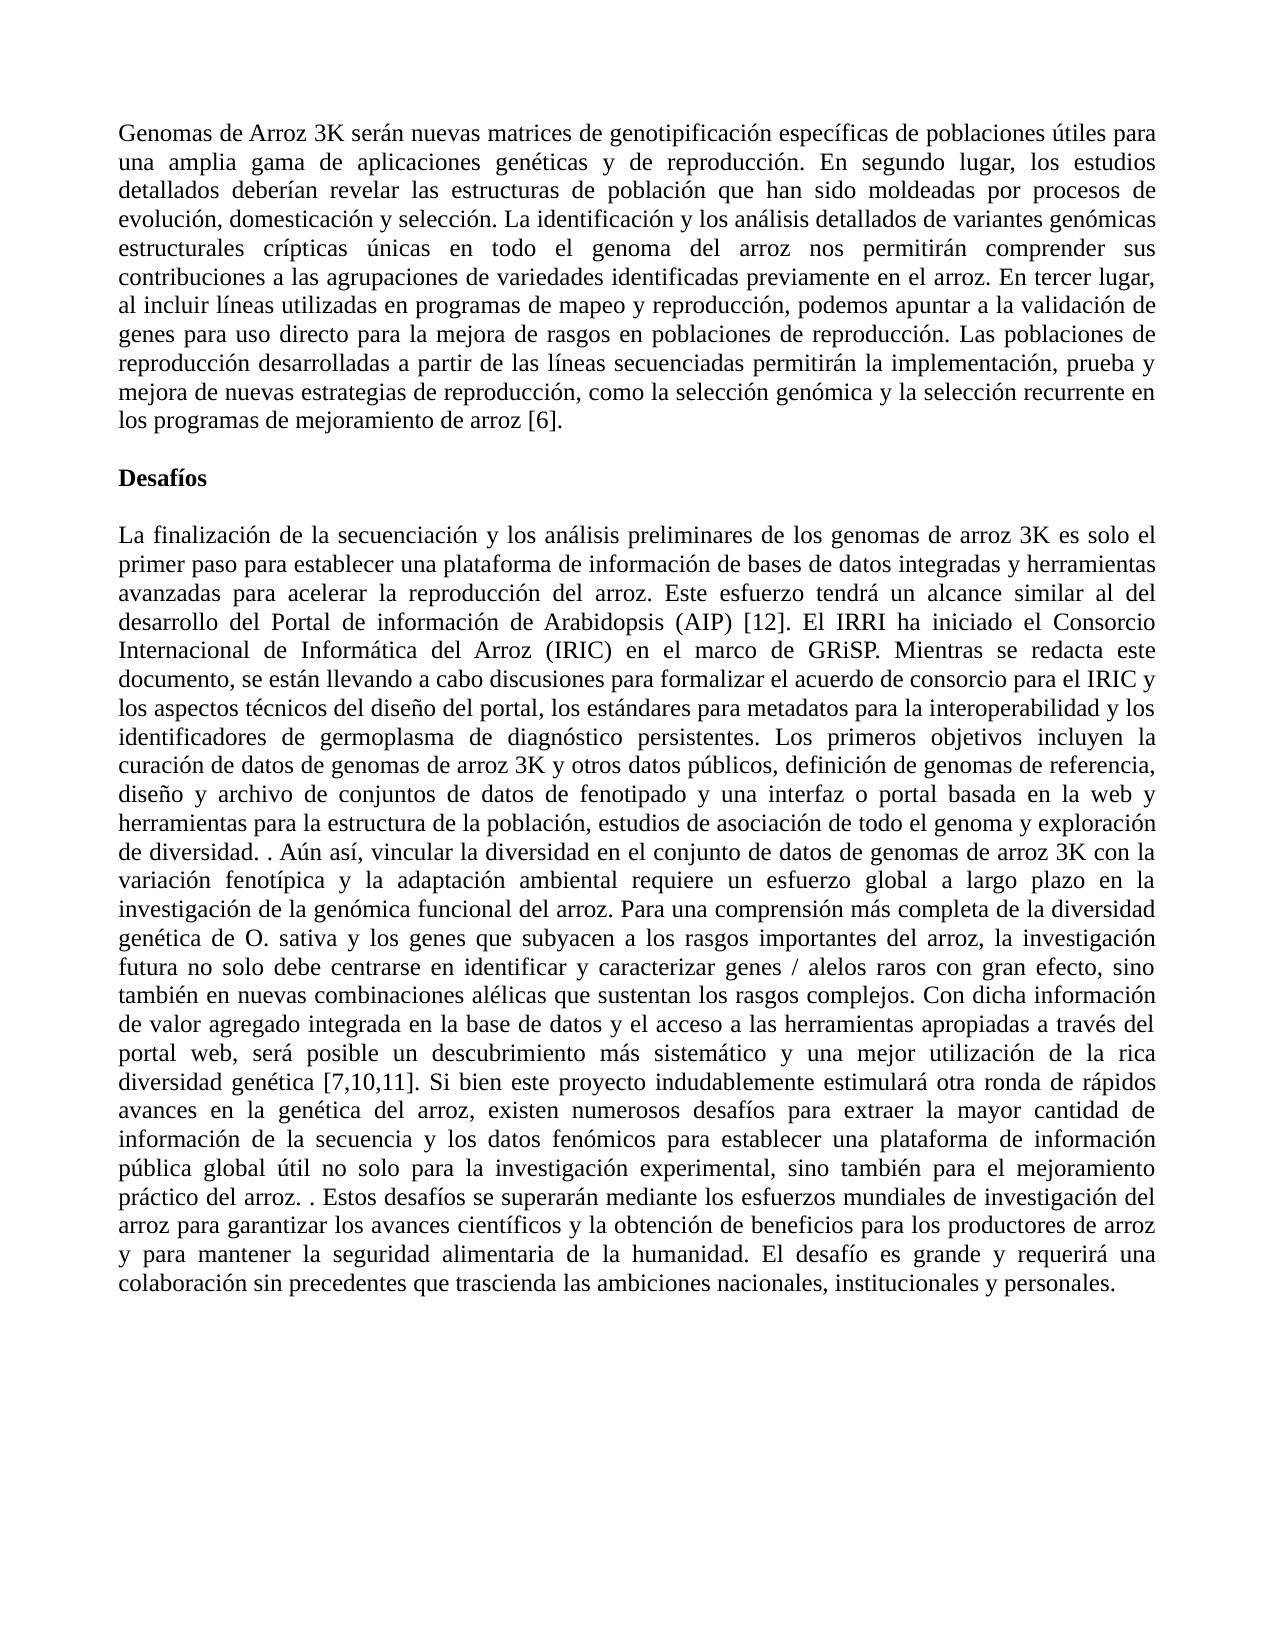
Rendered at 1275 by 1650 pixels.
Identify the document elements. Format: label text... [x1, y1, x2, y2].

text Genomas de Arroz 3K serán nuevas matrices de genotipificación específicas de poblaciones útiles para una amplia gama de aplicaciones genéticas y de reproducción. En segundo lugar, los estudios detallados deberían revelar las estructuras de población que han sido moldeadas por procesos de evolución, domesticación y selección. La identificación y los análisis detallados de variantes genómicas estructurales crípticas únicas en todo el genoma del arroz nos permitirán comprender sus contribuciones a las agrupaciones de variedades identificadas previamente en el arroz. En tercer lugar, al incluir líneas utilizadas en programas de mapeo y reproducción, podemos apuntar a la validación de genes para uso directo para la mejora de rasgos en poblaciones de reproducción. Las poblaciones de reproducción desarrolladas a partir de las líneas secuenciadas permitirán la implementación, prueba y mejora de nuevas estrategias de reproducción, como la selección genómica y la selección recurrente en los programas de mejoramiento de arroz [6]. [118, 118, 1157, 434]
text La finalización de la secuenciación y los análisis preliminares de los genomas de arroz 3K es solo el primer paso para establecer una plataforma de información de bases de datos integradas y herramientas avanzadas para acelerar la reproducción del arroz. Este esfuerzo tendrá un alcance similar al del desarrollo del Portal de información de Arabidopsis (AIP) [12]. El IRRI ha iniciado el Consorcio Internacional de Informática del Arroz (IRIC) en el marco de GRiSP. Mientras se redacta este documento, se están llevando a cabo discusiones para formalizar el acuerdo de consorcio para el IRIC y los aspectos técnicos del diseño del portal, los estándares para metadatos para la interoperabilidad y los identificadores de germoplasma de diagnóstico persistentes. Los primeros objetivos incluyen la curación de datos de genomas de arroz 3K y otros datos públicos, definición de genomas de referencia, diseño y archivo de conjuntos de datos de fenotipado y una interfaz o portal basada en la web y herramientas para la estructura de la población, estudios de asociación de todo el genoma y exploración de diversidad. . Aún así, vincular la diversidad en el conjunto de datos de genomas de arroz 3K con la variación fenotípica y la adaptación ambiental requiere un esfuerzo global a largo plazo en la investigación de la genómica funcional del arroz. Para una comprensión más completa de la diversidad genética de O. sativa y los genes que subyacen a los rasgos importantes del arroz, la investigación futura no solo debe centrarse en identificar y caracterizar genes / alelos raros con gran efecto, sino también en nuevas combinaciones alélicas que sustentan los rasgos complejos. Con dicha información de valor agregado integrada en la base de datos y el acceso a las herramientas apropiadas a través del portal web, será posible un descubrimiento más sistemático y una mejor utilización de la rica diversidad genética [7,10,11]. Si bien este proyecto indudablemente estimulará otra ronda de rápidos avances en la genética del arroz, existen numerosos desafíos para extraer la mayor cantidad de información de la secuencia y los datos fenómicos para establecer una plataforma de información pública global útil no solo para la investigación experimental, sino también para el mejoramiento práctico del arroz. . Estos desafíos se superarán mediante los esfuerzos mundiales de investigación del arroz para garantizar los avances científicos y la obtención de beneficios para los productores de arroz y para mantener la seguridad alimentaria de la humanidad. El desafío es grande y requerirá una colaboración sin precedentes que trascienda las ambiciones nacionales, institucionales y personales. [118, 521, 1157, 1297]
text Desafíos [118, 463, 1157, 492]
